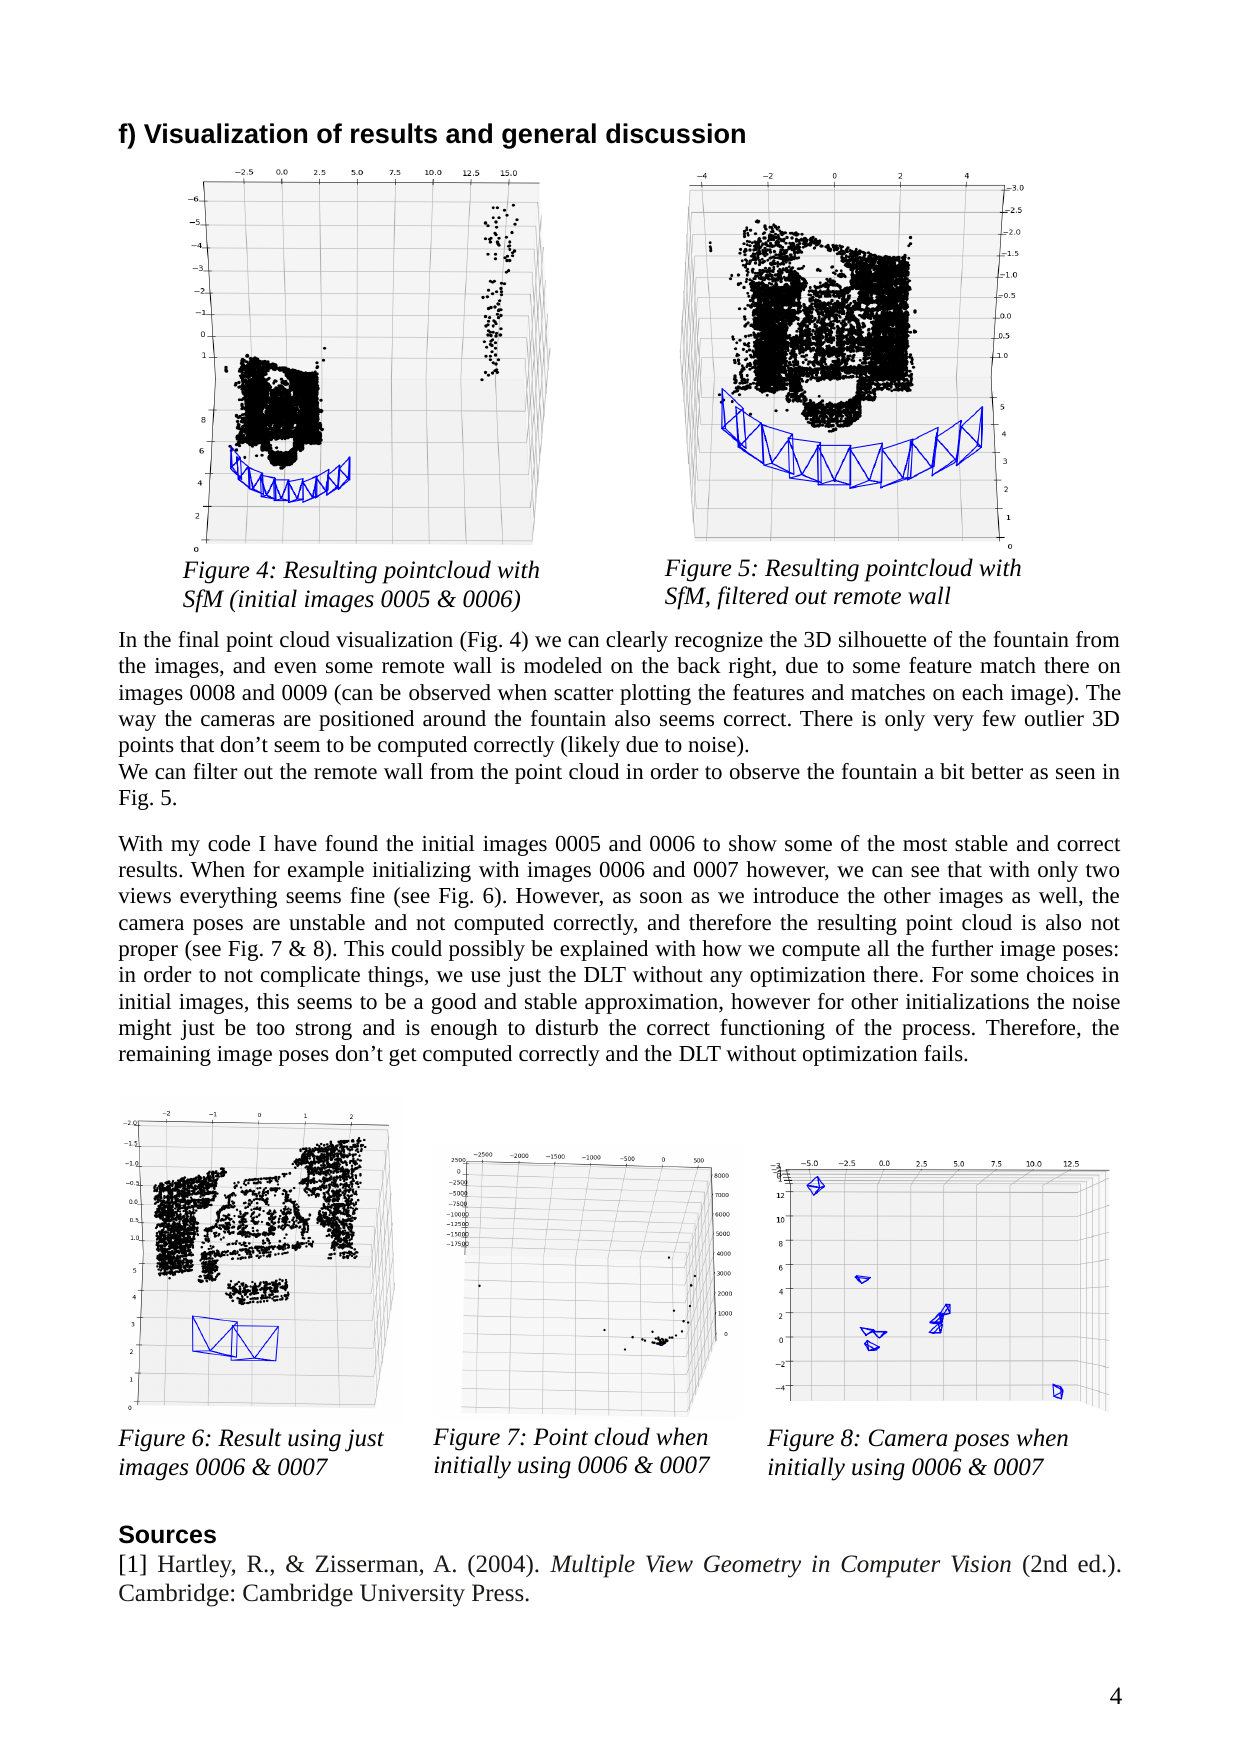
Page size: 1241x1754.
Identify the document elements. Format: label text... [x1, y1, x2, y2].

subtitle Sources [118, 1520, 1122, 1549]
picture [717, 160, 1013, 553]
text We can filter out the remote wall from the point cloud in order to observe the fountain a bit better as seen in Fig. 5. [118, 758, 1122, 810]
text Figure 4: Resulting pointcloud with SfM (initial images 0005 & 0006) [183, 169, 551, 613]
picture [243, 157, 544, 556]
text Figure 8: Camera poses when initially using 0006 & 0007 [767, 1129, 1122, 1480]
text [1] Hartley, R., & Zisserman, A. (2004). Multiple View Geometry in Computer Vision (2nd ed.). Cambridge: Cambridge University Press. [118, 1549, 1122, 1607]
text Figure 6: Result using just images 0006 & 0007 [118, 1093, 405, 1481]
picture [471, 1139, 744, 1422]
subtitle f) Visualization of results and general discussion [118, 118, 1122, 149]
picture [162, 1092, 396, 1424]
text Figure 5: Resulting pointcloud with SfM, filtered out remote wall [664, 173, 1028, 610]
text With my code I have found the initial images 0005 and 0006 to show some of the most stable and correct results. When for example initializing with images 0006 and 0007 however, we can see that with only two views everything seems fine (see Fig. 6). However, as soon as we introduce the other images as well, the camera poses are unstable and not computed correctly, and therefore the resulting point cloud is also not proper (see Fig. 7 & 8). This could possibly be explained with how we compute all the further image poses: in order to not complicate things, we use just the DLT without any optimization there. For some choices in initial images, this seems to be a good and stable approximation, however for other initializations the noise might just be too strong and is enough to disturb the correct functioning of the process. Therefore, the remaining image poses don’t get computed correctly and the DLT without optimization fails. [118, 829, 1122, 1067]
picture [823, 1145, 1111, 1423]
text In the final point cloud visualization (Fig. 4) we can clearly recognize the 3D silhouette of the fountain from the images, and even some remote wall is modeled on the back right, due to some feature match there on images 0008 and 0009 (can be observed when scatter plotting the features and matches on each image). The way the cameras are positioned around the fountain also seems correct. There is only very few outlier 3D points that don’t seem to be computed correctly (likely due to noise). [118, 150, 1122, 758]
text Figure 7: Point cloud when initially using 0006 & 0007 [433, 1139, 743, 1479]
